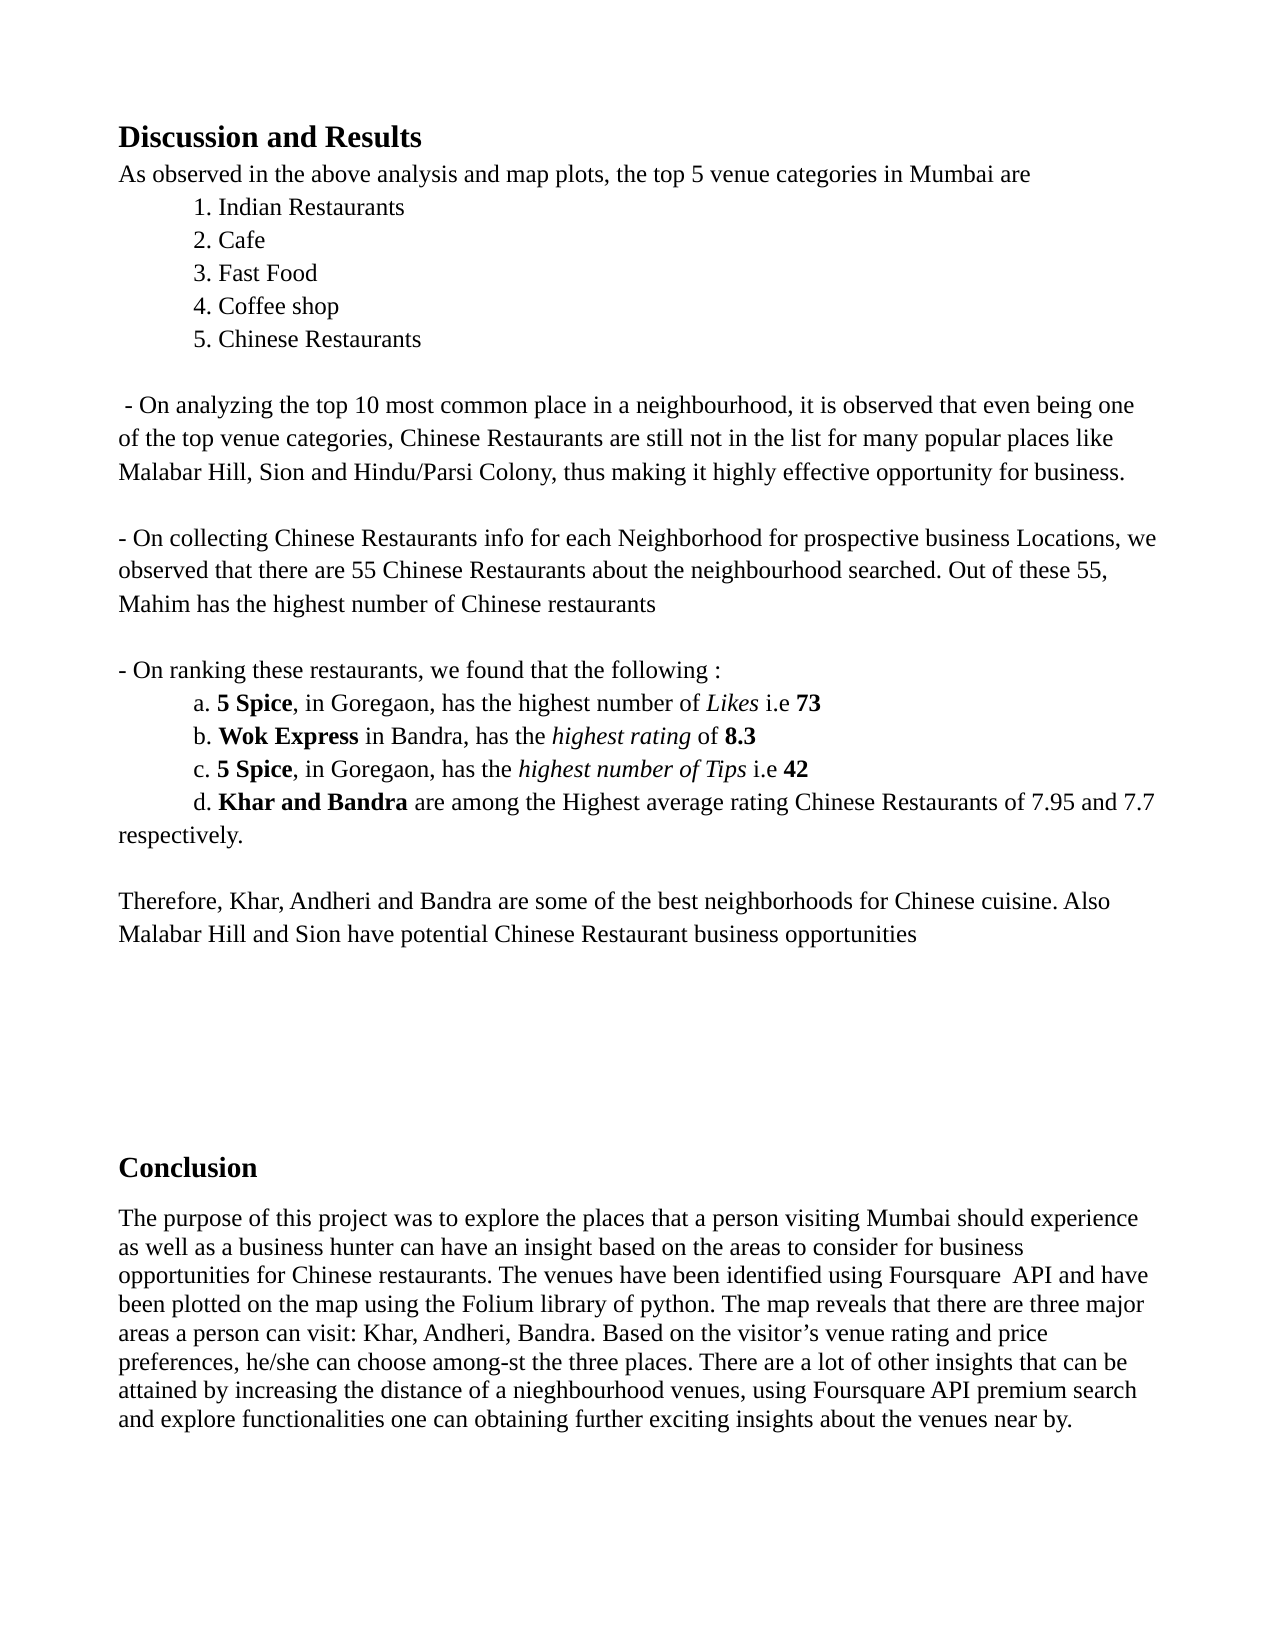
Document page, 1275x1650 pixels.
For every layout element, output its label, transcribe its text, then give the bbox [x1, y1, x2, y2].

text a. 5 Spice, in Goregaon, has the highest number of Likes i.e 73 [118, 688, 1157, 716]
text b. Wok Express in Bandra, has the highest rating of 8.3 [118, 721, 1157, 749]
text 2. Cafe [118, 225, 1157, 254]
text - On ranking these restaurants, we found that the following : [118, 655, 1157, 683]
text As observed in the above analysis and map plots, the top 5 venue categories in Mumbai are [118, 159, 1157, 188]
text Discussion and Results [118, 118, 1157, 154]
text c. 5 Spice, in Goregaon, has the highest number of Tips i.e 42 [118, 754, 1157, 782]
text Conclusion [118, 1150, 1157, 1183]
text 1. Indian Restaurants [118, 192, 1157, 221]
text d. Khar and Bandra are among the Highest average rating Chinese Restaurants of 7.95 and 7.7 respectively. [118, 787, 1157, 848]
text 5. Chinese Restaurants [118, 324, 1157, 353]
text Therefore, Khar, Andheri and Bandra are some of the best neighborhoods for Chinese cuisine. Also Malabar Hill and Sion have potential Chinese Restaurant business opportunities [118, 886, 1157, 948]
text - On analyzing the top 10 most common place in a neighbourhood, it is observed that even being one of the top venue categories, Chinese Restaurants are still not in the list for many popular places like Malabar Hill, Sion and Hindu/Parsi Colony, thus making it highly effective opportunity for business. [118, 391, 1157, 485]
text 3. Fast Food 4. Coffee shop [118, 258, 1157, 320]
text The purpose of this project was to explore the places that a person visiting Mumbai should experience as well as a business hunter can have an insight based on the areas to consider for business opportunities for Chinese restaurants. The venues have been identified using Foursquare API and have been plotted on the map using the Folium library of python. The map reveals that there are three major areas a person can visit: Khar, Andheri, Bandra. Based on the visitor’s venue rating and price preferences, he/she can choose among-st the three places. There are a lot of other insights that can be attained by increasing the distance of a nieghbourhood venues, using Foursquare API premium search and explore functionalities one can obtaining further exciting insights about the venues near by. [118, 1203, 1157, 1433]
text - On collecting Chinese Restaurants info for each Neighborhood for prospective business Locations, we observed that there are 55 Chinese Restaurants about the neighbourhood searched. Out of these 55, Mahim has the highest number of Chinese restaurants [118, 523, 1157, 617]
